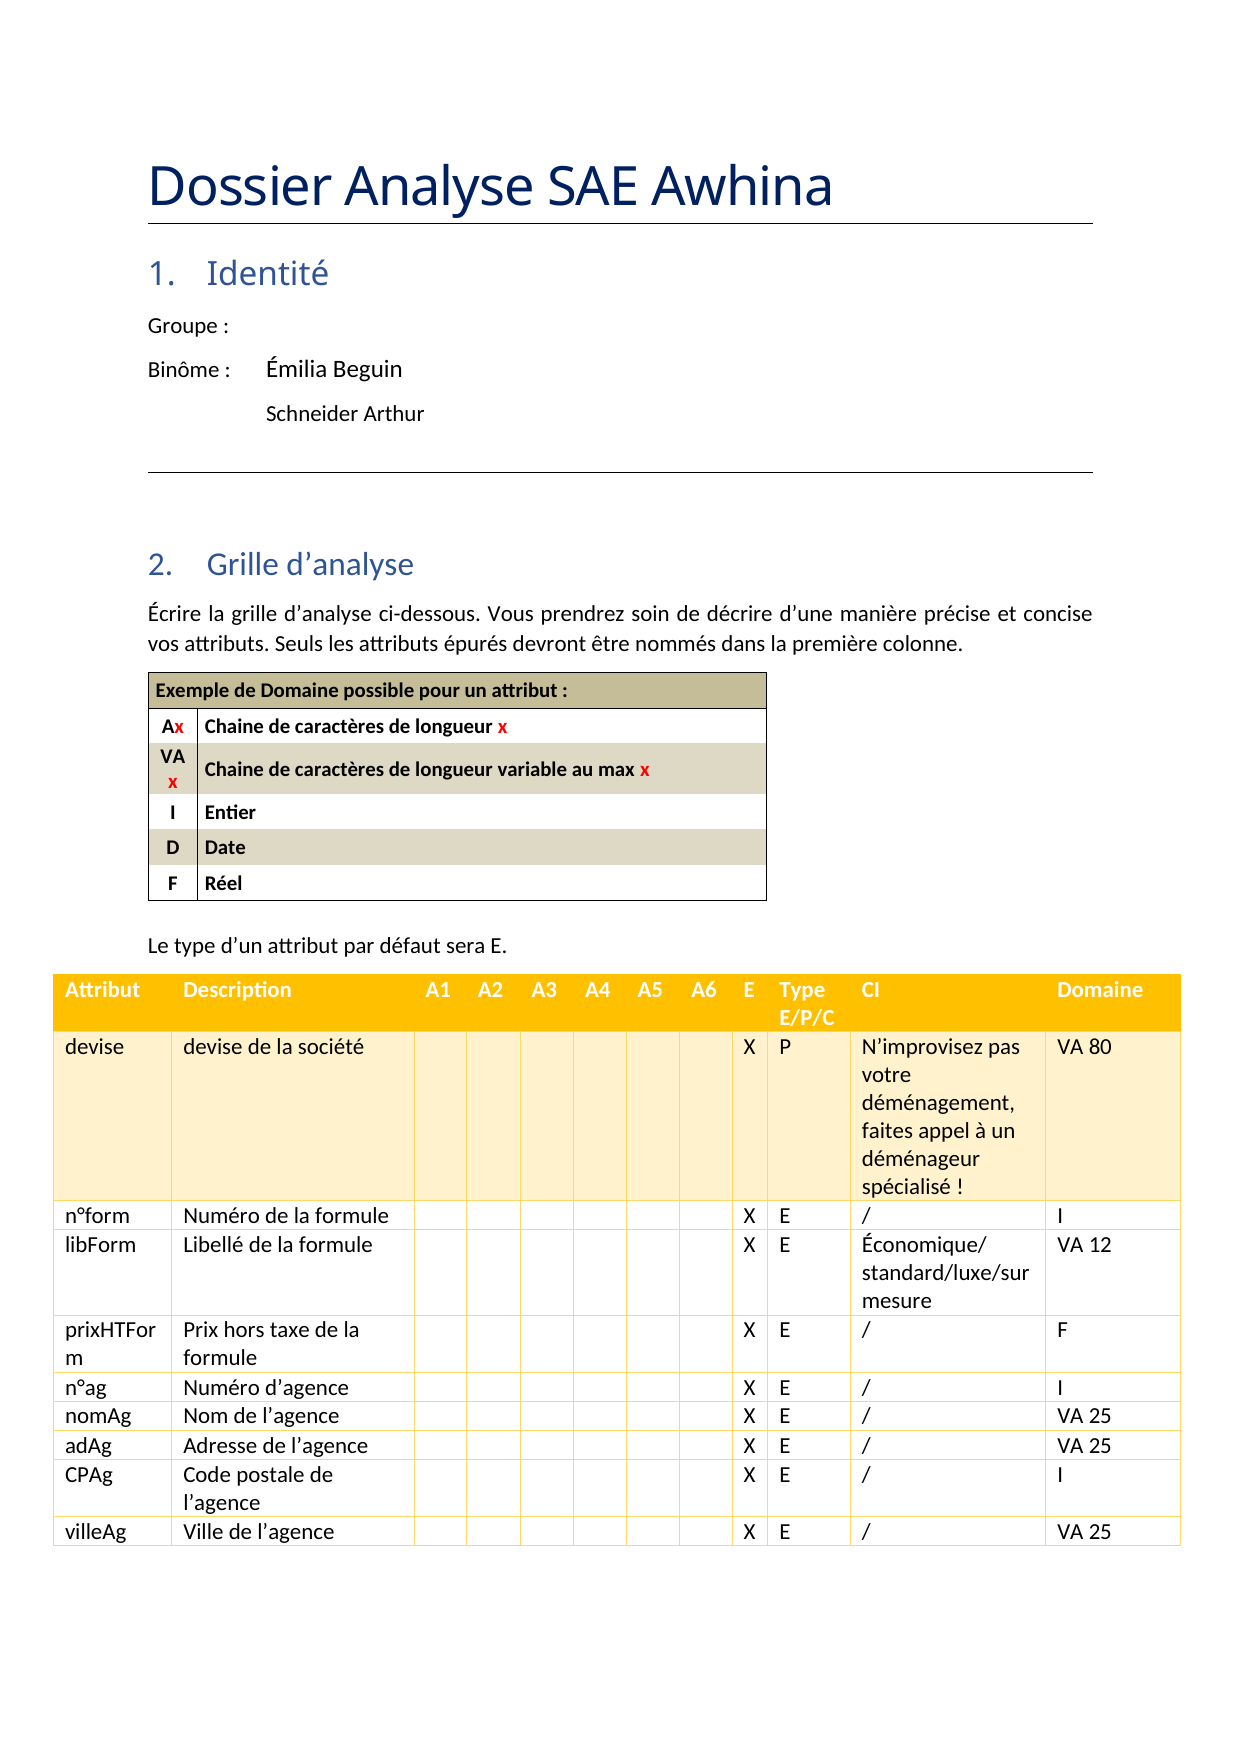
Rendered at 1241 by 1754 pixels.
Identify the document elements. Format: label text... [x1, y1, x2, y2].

table_cell E [768, 1517, 850, 1545]
text Schneider Arthur [148, 399, 1093, 427]
table_header A5 [627, 975, 679, 1031]
table_cell [574, 1201, 626, 1229]
table_header A2 [467, 975, 520, 1031]
table_cell [415, 1373, 466, 1401]
table_cell n°form [54, 1201, 171, 1229]
table_cell [680, 1230, 732, 1314]
table_cell Entier [198, 794, 766, 829]
table_cell [521, 1230, 573, 1314]
table_header Description [172, 975, 414, 1031]
table_cell [467, 1373, 520, 1401]
table_cell X [733, 1373, 767, 1401]
table_cell Ax [149, 709, 197, 743]
table_header E [733, 975, 767, 1031]
table_cell [627, 1431, 679, 1459]
table_header Type E/P/C [768, 975, 850, 1031]
table_cell Réel [198, 865, 766, 900]
table_cell [467, 1230, 520, 1314]
table_header Exemple de Domaine possible pour un attribut : [149, 673, 766, 708]
table_header Domaine [1046, 975, 1180, 1031]
table_cell [521, 1201, 573, 1229]
table_cell [627, 1201, 679, 1229]
table_cell X [733, 1316, 767, 1372]
table_cell [680, 1402, 732, 1430]
table_cell nomAg [54, 1402, 171, 1430]
table_cell Numéro de la formule [172, 1201, 414, 1229]
table_cell D [149, 829, 197, 865]
table_cell X [733, 1201, 767, 1229]
table_cell [521, 1431, 573, 1459]
table_cell / [851, 1517, 1045, 1545]
table_cell / [851, 1316, 1045, 1372]
table_cell Code postale de l’agence [172, 1460, 414, 1516]
table_cell [467, 1316, 520, 1372]
table_cell adAg [54, 1431, 171, 1459]
table_cell I [1046, 1373, 1180, 1401]
table_cell [521, 1316, 573, 1372]
table_cell [680, 1517, 732, 1545]
table_cell Date [198, 829, 766, 865]
text Écrire la grille d’analyse ci-dessous. Vous prendrez soin de décrire d’une manière précise et concise vos attributs. Seuls les attributs épurés devront être nommés dans la première colonne. [148, 599, 1093, 657]
table_cell [574, 1373, 626, 1401]
table_cell / [851, 1431, 1045, 1459]
subtitle Identité [148, 249, 1093, 295]
table_cell [627, 1373, 679, 1401]
table_cell n°ag [54, 1373, 171, 1401]
table_cell / [851, 1201, 1045, 1229]
table_cell [574, 1316, 626, 1372]
table_cell [680, 1316, 732, 1372]
table_header A6 [680, 975, 732, 1031]
table_cell libForm [54, 1230, 171, 1314]
table_cell [415, 1517, 466, 1545]
table_cell X [733, 1431, 767, 1459]
table_cell [415, 1032, 466, 1200]
table_cell X [733, 1402, 767, 1430]
table_cell [680, 1431, 732, 1459]
table_cell [627, 1230, 679, 1314]
table_cell Libellé de la formule [172, 1230, 414, 1314]
text Binôme : Émilia Beguin [148, 354, 1093, 384]
table_cell I [149, 794, 197, 829]
table_cell I [1046, 1201, 1180, 1229]
table_cell [467, 1032, 520, 1200]
table_cell devise [54, 1032, 171, 1200]
table_cell [574, 1431, 626, 1459]
table_cell [521, 1517, 573, 1545]
table_cell [415, 1201, 466, 1229]
table_cell / [851, 1460, 1045, 1516]
table_cell [467, 1402, 520, 1430]
table_cell E [768, 1460, 850, 1516]
table_header A4 [574, 975, 626, 1031]
table_cell [680, 1460, 732, 1516]
table_cell Chaine de caractères de longueur x [198, 709, 766, 743]
table_cell Prix hors taxe de la formule [172, 1316, 414, 1372]
table_cell VA 80 [1046, 1032, 1180, 1200]
table_cell devise de la société [172, 1032, 414, 1200]
table_cell [627, 1460, 679, 1516]
table_cell [627, 1402, 679, 1430]
table_cell E [768, 1201, 850, 1229]
table_cell Adresse de l’agence [172, 1431, 414, 1459]
table_cell / [851, 1402, 1045, 1430]
table_cell [574, 1460, 626, 1516]
table_header Attribut [54, 975, 171, 1031]
table_cell [415, 1431, 466, 1459]
table_cell villeAg [54, 1517, 171, 1545]
text Le type d’un attribut par défaut sera E. [148, 931, 1093, 959]
table_cell [680, 1032, 732, 1200]
table_cell X [733, 1230, 767, 1314]
table_cell [680, 1201, 732, 1229]
table_cell P [768, 1032, 850, 1200]
table_cell [574, 1517, 626, 1545]
table_cell [574, 1032, 626, 1200]
table_cell prixHTForm [54, 1316, 171, 1372]
table_cell X [733, 1460, 767, 1516]
table_cell [574, 1230, 626, 1314]
table_cell [627, 1316, 679, 1372]
table_cell [521, 1032, 573, 1200]
table_cell Ville de l’agence [172, 1517, 414, 1545]
text Groupe : [148, 311, 1093, 339]
table_cell [521, 1402, 573, 1430]
table_cell VA 25 [1046, 1431, 1180, 1459]
table_cell [467, 1201, 520, 1229]
table_cell [680, 1373, 732, 1401]
table_cell F [1046, 1316, 1180, 1372]
table_cell [521, 1460, 573, 1516]
table_cell Nom de l’agence [172, 1402, 414, 1430]
table_cell [415, 1402, 466, 1430]
table_cell [467, 1431, 520, 1459]
table_cell [415, 1316, 466, 1372]
table_header A3 [521, 975, 573, 1031]
title Dossier Analyse SAE Awhina [148, 148, 1093, 223]
table_cell Numéro d’agence [172, 1373, 414, 1401]
table_cell [627, 1517, 679, 1545]
table_cell VA 25 [1046, 1517, 1180, 1545]
table_cell E [768, 1431, 850, 1459]
table_cell / [851, 1373, 1045, 1401]
table_cell Économique/standard/luxe/sur mesure [851, 1230, 1045, 1314]
table_cell E [768, 1316, 850, 1372]
table_cell [415, 1460, 466, 1516]
table_cell [627, 1032, 679, 1200]
table_cell X [733, 1032, 767, 1200]
table_cell VA 12 [1046, 1230, 1180, 1314]
table_cell I [1046, 1460, 1180, 1516]
table_cell [521, 1373, 573, 1401]
table_cell VAx [149, 743, 197, 794]
table_cell E [768, 1373, 850, 1401]
table_cell [467, 1517, 520, 1545]
subtitle Grille d’analyse [148, 543, 1093, 583]
table_cell VA 25 [1046, 1402, 1180, 1430]
table_cell Chaine de caractères de longueur variable au max x [198, 743, 766, 794]
table_header CI [851, 975, 1045, 1031]
table_cell CPAg [54, 1460, 171, 1516]
table_cell [574, 1402, 626, 1430]
table_cell E [768, 1402, 850, 1430]
table_cell E [768, 1230, 850, 1314]
table_cell [467, 1460, 520, 1516]
table_cell N’improvisez pas votre déménagement, faites appel à un déménageur spécialisé ! [851, 1032, 1045, 1200]
table_header A1 [415, 975, 466, 1031]
table_cell [415, 1230, 466, 1314]
table_cell F [149, 865, 197, 900]
table_cell X [733, 1517, 767, 1545]
